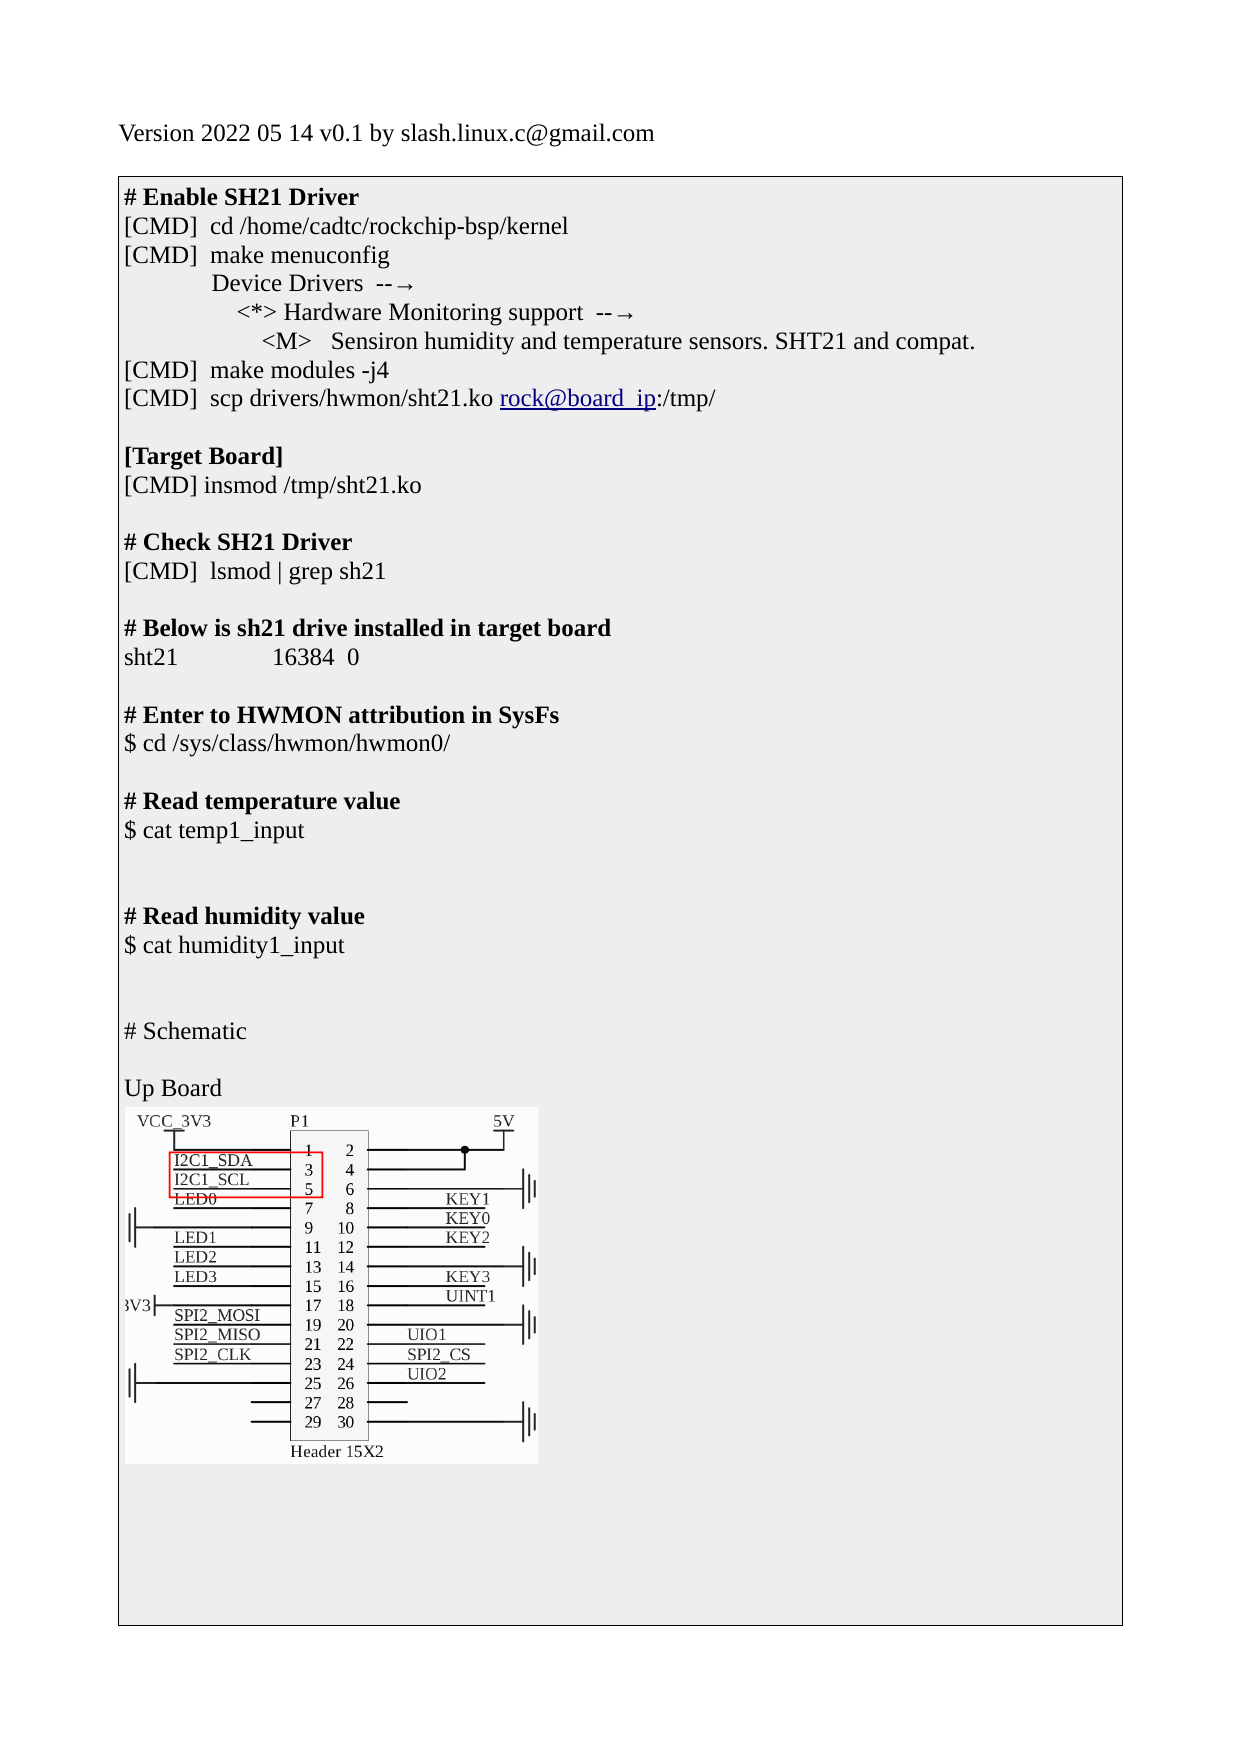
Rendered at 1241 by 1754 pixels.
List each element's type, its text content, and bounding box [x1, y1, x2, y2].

picture [125, 1107, 539, 1464]
table_cell # Enable SH21 Driver [CMD] cd /home/cadtc/rockchip-bsp/kernel [CMD] make menuconfig Device Drivers --→ <*> Hardware Monitoring support --→ <M> Sensiron humidity and temperature sensors. SHT21 and compat. [CMD] make modules -j4 [CMD] scp drivers/hwmon/sht21.ko rock@board_ip:/tmp/ [Target Board] [CMD] insmod /tmp/sht21.ko # Check SH21 Driver [CMD] lsmod | grep sh21 # Below is sh21 drive installed in target board sht21 16384 0 # Enter to HWMON attribution in SysFs $ cd /sys/class/hwmon/hwmon0/ # Read temperature value $ cat temp1_input # Read humidity value $ cat humidity1_input # Schematic Up Board [119, 177, 1122, 1625]
